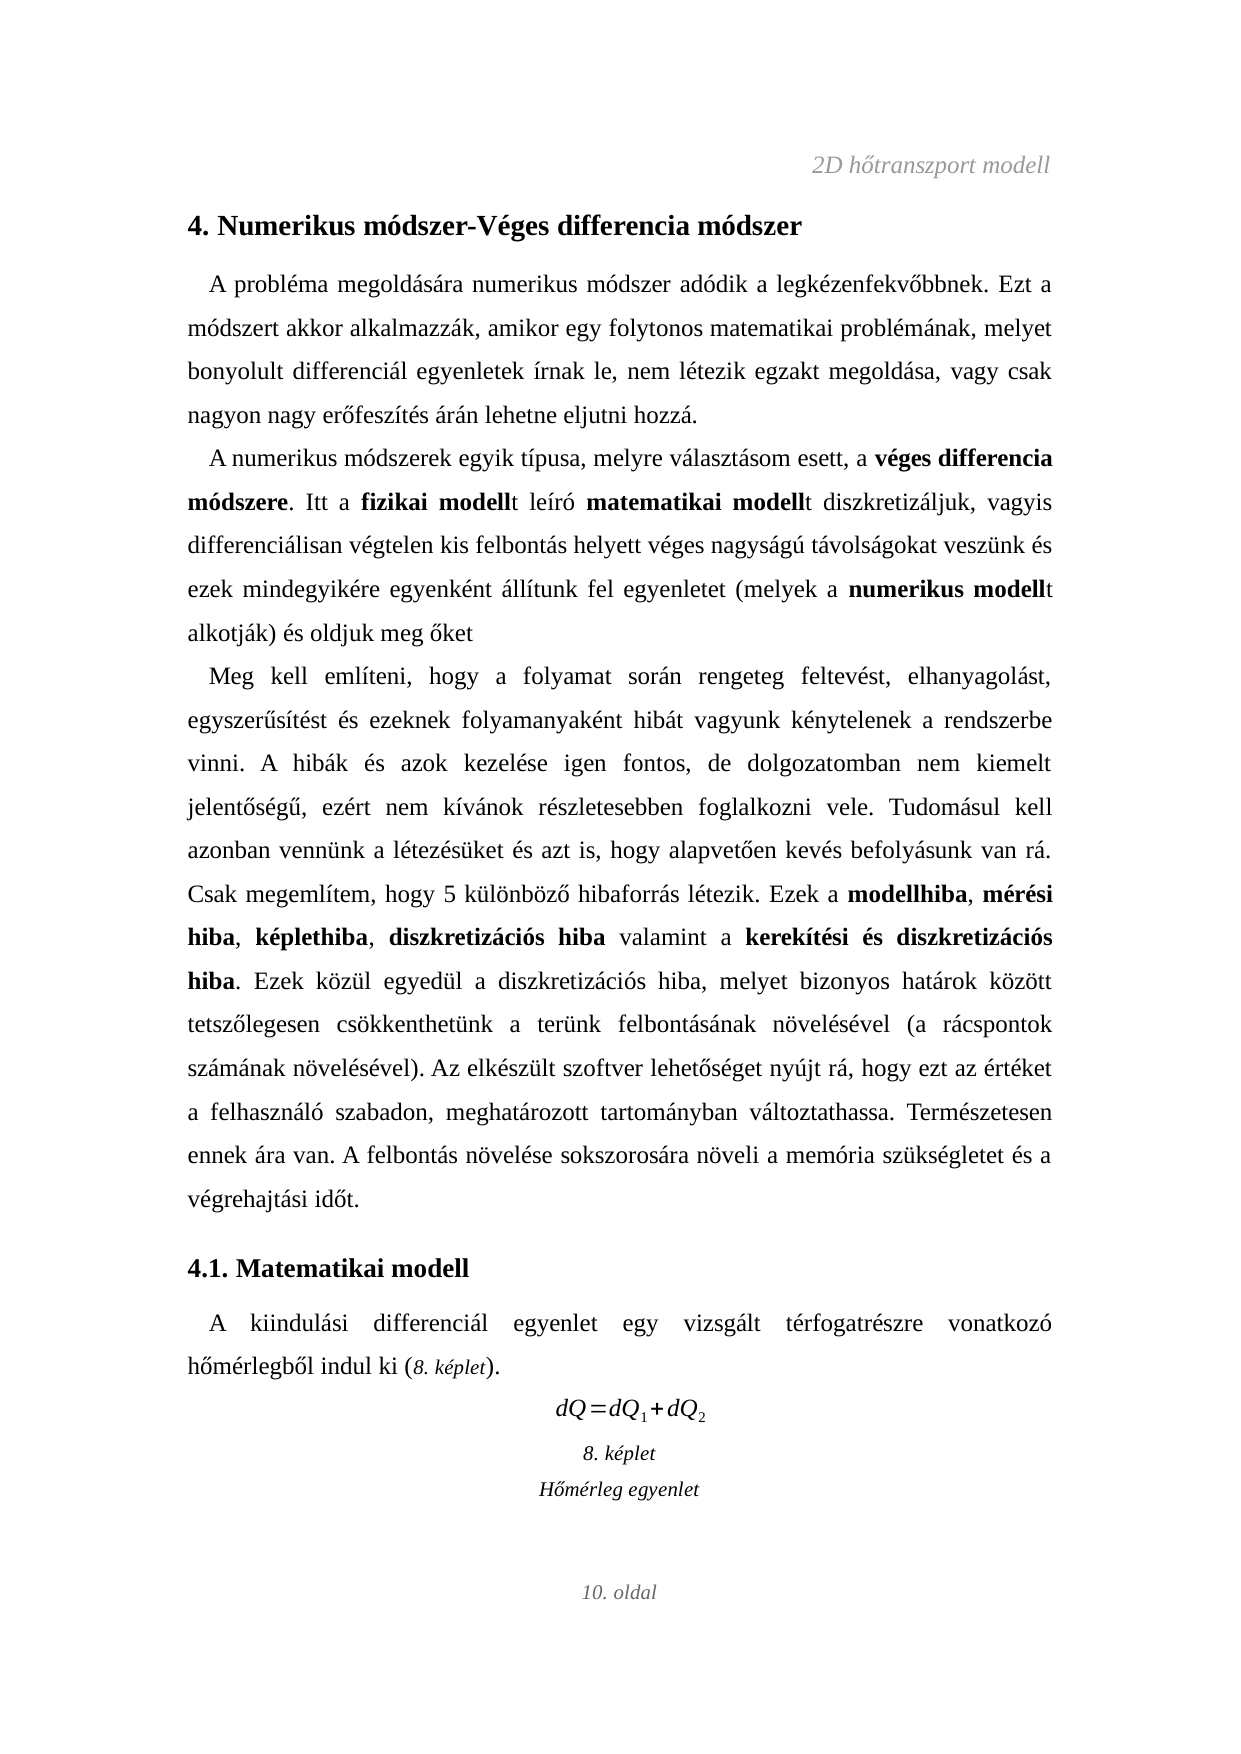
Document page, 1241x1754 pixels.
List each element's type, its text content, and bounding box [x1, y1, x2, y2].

text Meg kell említeni, hogy a folyamat során rengeteg feltevést, elhanyagolást, egyszerűsítést és ezeknek folyamanyaként hibát vagyunk kénytelenek a rendszerbe vinni. A hibák és azok kezelése igen fontos, de dolgozatomban nem kiemelt jelentőségű, ezért nem kívánok részletesebben foglalkozni vele. Tudomásul kell azonban vennünk a létezésüket és azt is, hogy alapvetően kevés befolyásunk van rá. Csak megemlítem, hogy 5 különböző hibaforrás létezik. Ezek a modellhiba, mérési hiba, képlethiba, diszkretizációs hiba valamint a kerekítési és diszkretizációs hiba. Ezek közül egyedül a diszkretizációs hiba, melyet bizonyos határok között tetszőlegesen csökkenthetünk a terünk felbontásának növelésével (a rácspontok számának növelésével). Az elkészült szoftver lehetőséget nyújt rá, hogy ezt az értéket a felhasználó szabadon, meghatározott tartományban változtathassa. Természetesen ennek ára van. A felbontás növelése sokszorosára növeli a memória szükségletet és a végrehajtási időt. [187, 661, 1053, 1212]
text Hőmérleg egyenlet [187, 1477, 1053, 1501]
text 8. képlet [187, 1441, 1053, 1464]
subtitle Matematikai modell [187, 1252, 1053, 1283]
subtitle Numerikus módszer-Véges differencia módszer [187, 208, 1053, 242]
text A kiindulási differenciál egyenlet egy vizsgált térfogatrészre vonatkozó hőmérlegből indul ki (8. képlet). [187, 1307, 1053, 1380]
text A numerikus módszerek egyik típusa, melyre választásom esett, a véges differencia módszere. Itt a fizikai modellt leíró matematikai modellt diszkretizáljuk, vagyis differenciálisan végtelen kis felbontás helyett véges nagyságú távolságokat veszünk és ezek mindegyikére egyenként állítunk fel egyenletet (melyek a numerikus modellt alkotják) és oldjuk meg őket [187, 443, 1053, 646]
text A probléma megoldására numerikus módszer adódik a legkézenfekvőbbnek. Ezt a módszert akkor alkalmazzák, amikor egy folytonos matematikai problémának, melyet bonyolult differenciál egyenletek írnak le, nem létezik egzakt megoldása, vagy csak nagyon nagy erőfeszítés árán lehetne eljutni hozzá. [187, 269, 1053, 429]
